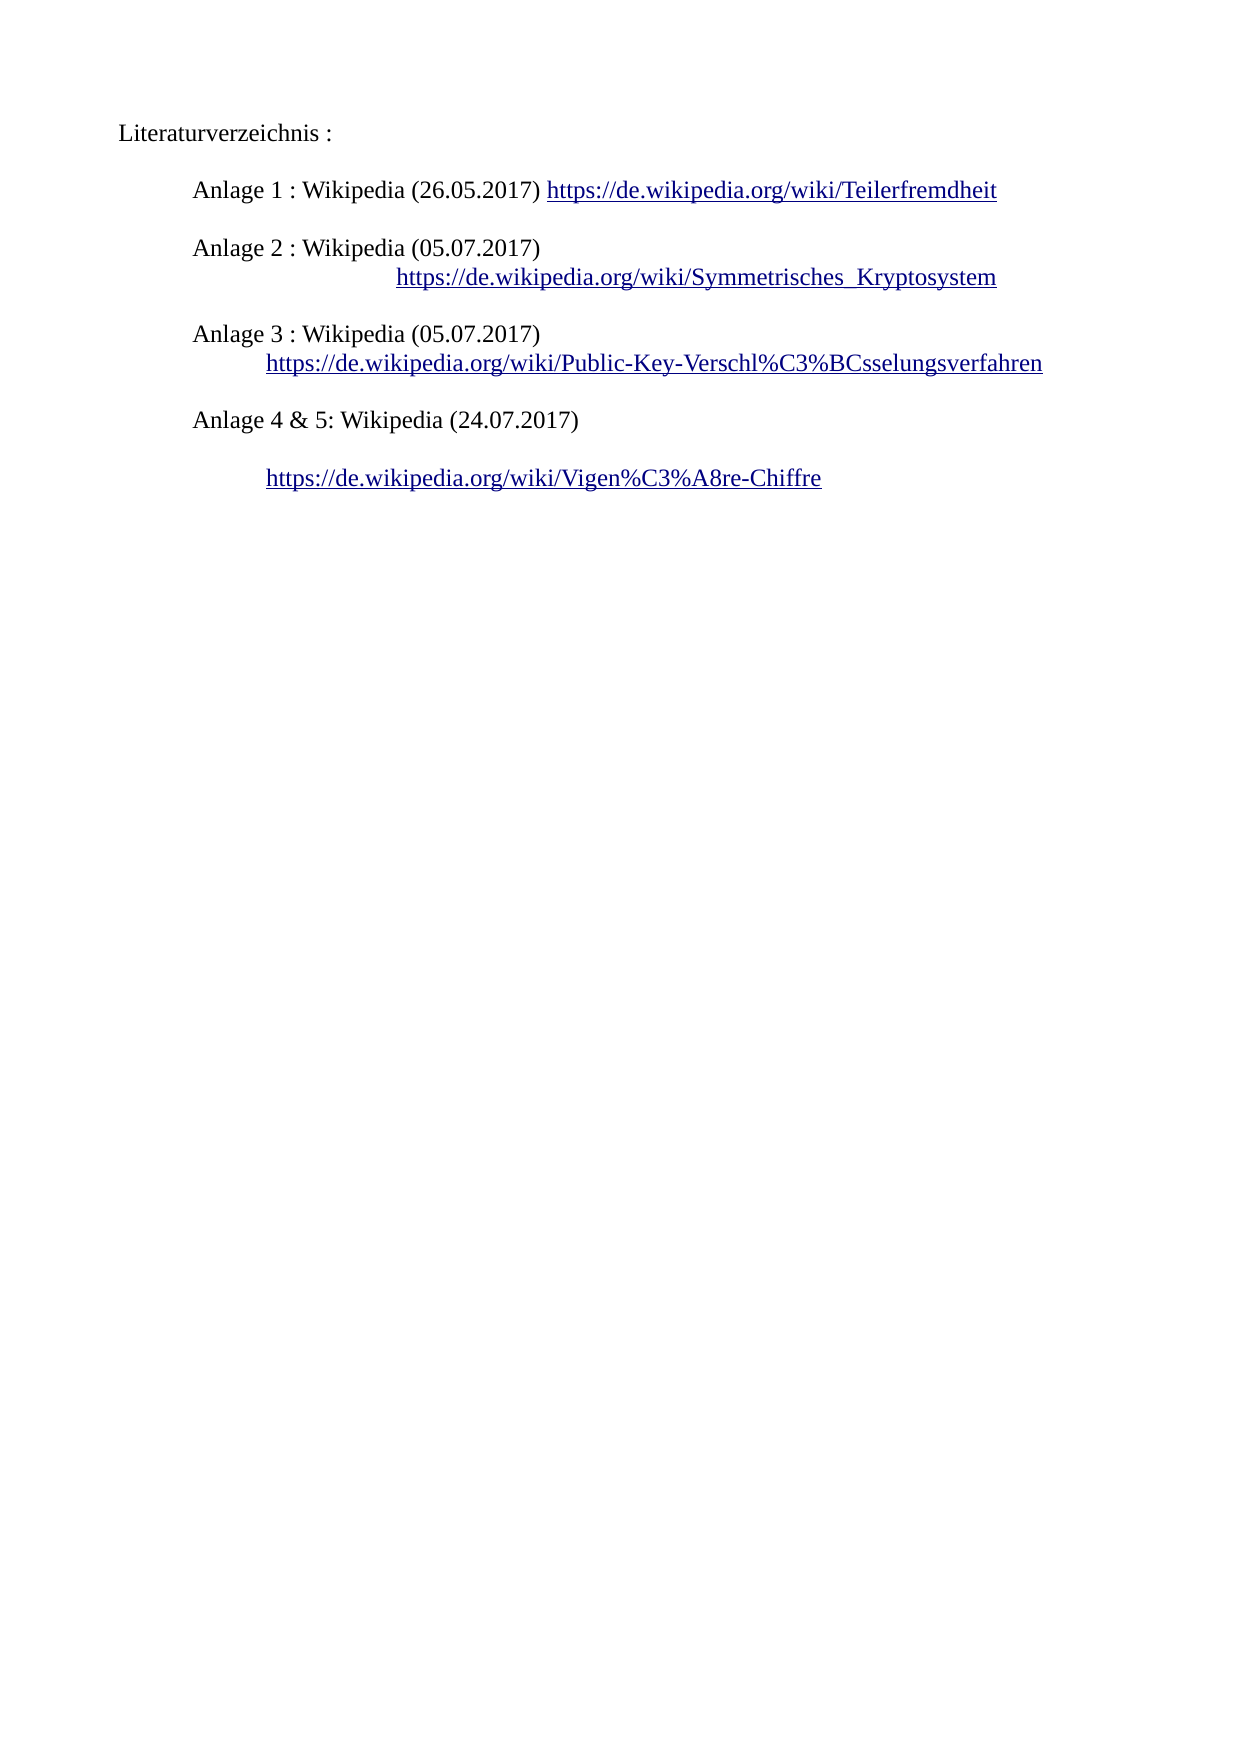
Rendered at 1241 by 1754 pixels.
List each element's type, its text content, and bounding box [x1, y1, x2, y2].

text Anlage 3 : Wikipedia (05.07.2017) [118, 319, 1122, 348]
text https://de.wikipedia.org/wiki/Vigen%C3%A8re-Chiffre [118, 463, 1122, 492]
text Anlage 2 : Wikipedia (05.07.2017) https://de.wikipedia.org/wiki/Symmetrisches_Kryptosystem [118, 233, 1122, 291]
text Literaturverzeichnis : [118, 118, 1122, 147]
text Anlage 1 : Wikipedia (26.05.2017) https://de.wikipedia.org/wiki/Teilerfremdheit [118, 176, 1122, 204]
text https://de.wikipedia.org/wiki/Public-Key-Verschl%C3%BCsselungsverfahren [118, 348, 1122, 377]
text Anlage 4 & 5: Wikipedia (24.07.2017) [118, 406, 1122, 434]
